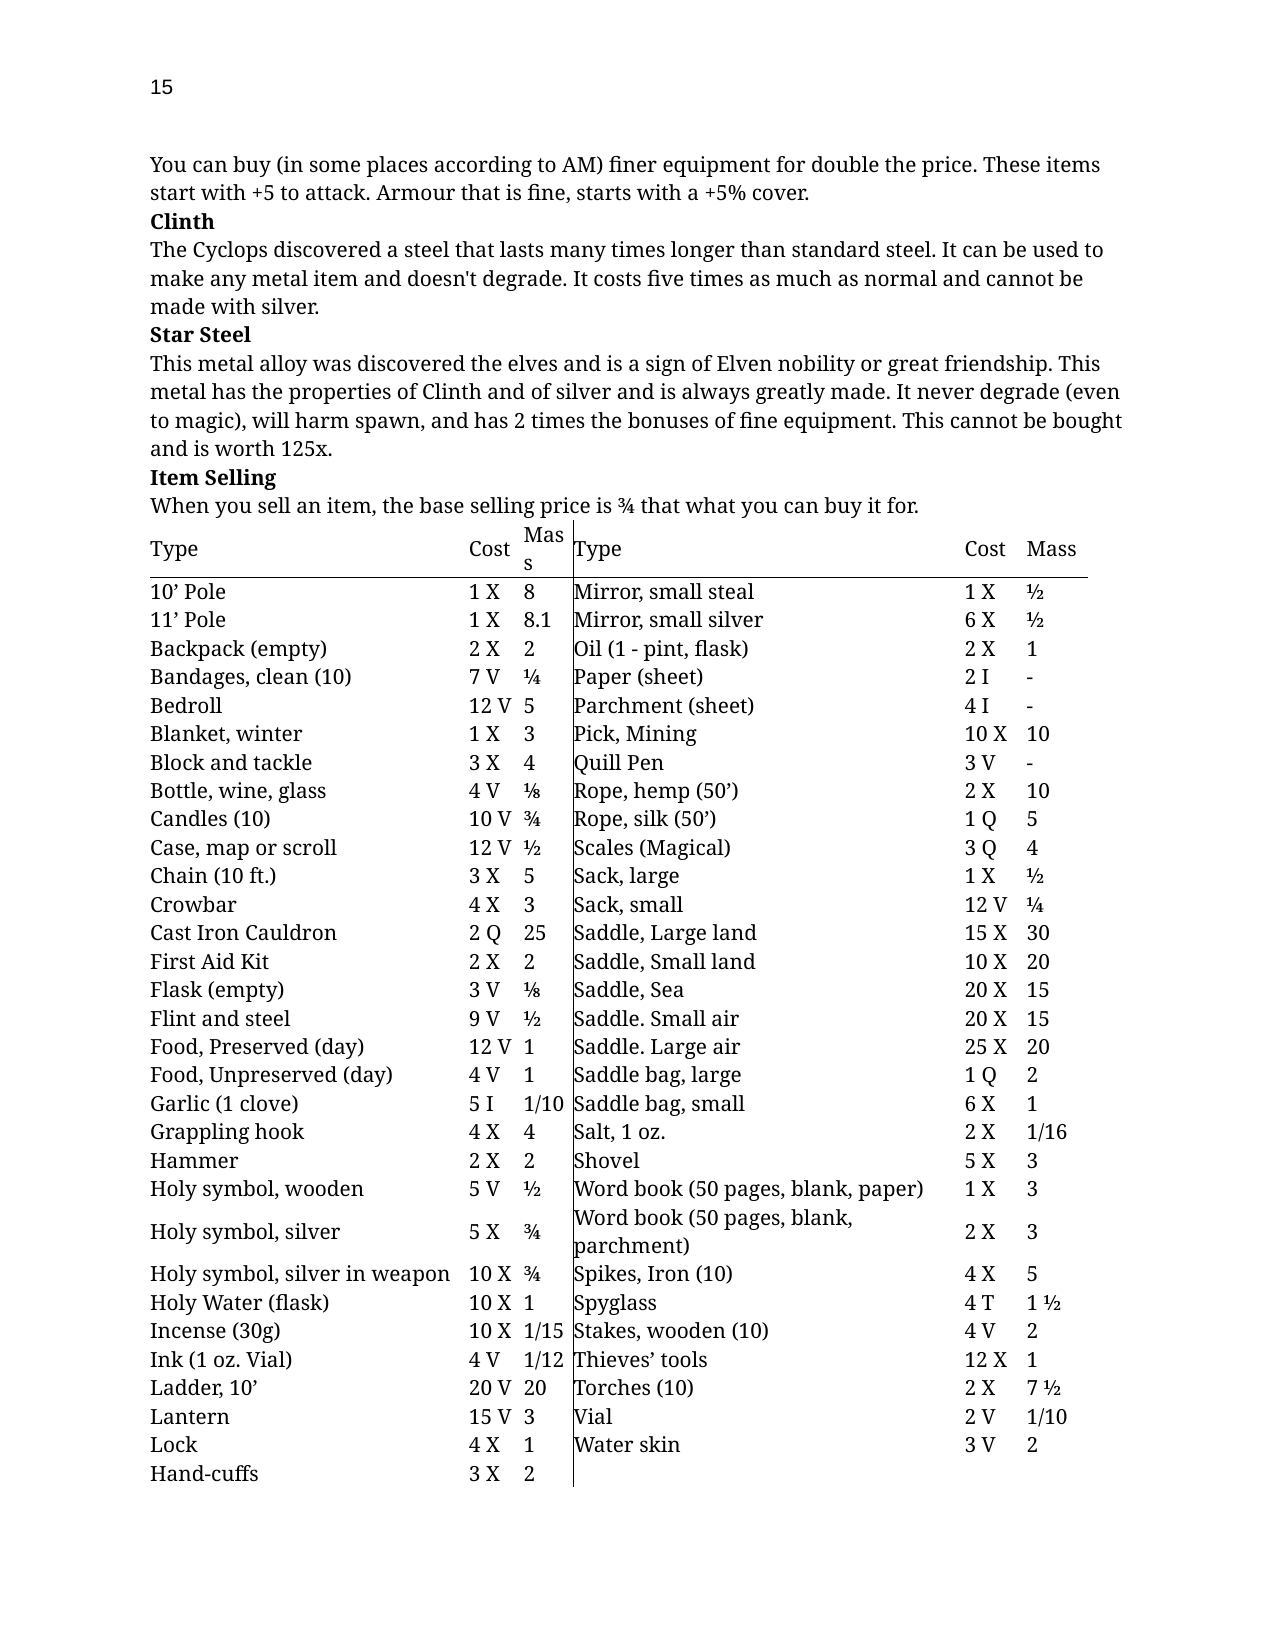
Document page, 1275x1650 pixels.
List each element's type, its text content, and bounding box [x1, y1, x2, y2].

table_cell Ladder, 10’ [150, 1373, 469, 1402]
table_cell Incense (30g) [150, 1316, 469, 1345]
table_cell Scales (Magical) [574, 833, 964, 861]
table_cell 4 X [964, 1260, 1026, 1288]
text You can buy (in some places according to AM) finer equipment for double the price. These items start with +5 to attack. Armour that is fine, starts with a +5% cover. [150, 150, 1125, 207]
table_cell Paper (sheet) [574, 663, 964, 691]
table_cell Blanket, winter [150, 719, 469, 748]
table_cell 2 X [964, 776, 1026, 804]
table_cell 15 X [964, 918, 1026, 947]
table_cell 30 [1026, 918, 1088, 947]
table_cell 1/12 [523, 1345, 573, 1373]
table_cell 3 [1026, 1203, 1088, 1259]
table_cell 3 V [964, 748, 1026, 776]
table_header Type [574, 520, 964, 577]
table_cell 20 V [469, 1373, 523, 1402]
table_cell 1 X [469, 719, 523, 748]
table_cell 12 X [964, 1345, 1026, 1373]
table_cell Bedroll [150, 691, 469, 719]
table_cell Vial [574, 1402, 964, 1430]
table_cell Hammer [150, 1146, 469, 1174]
table_cell 4 [523, 1118, 573, 1146]
table_cell 5 [523, 691, 573, 719]
text Item Selling [150, 463, 1125, 491]
table_cell Spikes, Iron (10) [574, 1260, 964, 1288]
table_cell 4 V [469, 1345, 523, 1373]
table_cell Mirror, small silver [574, 606, 964, 634]
table_cell 8.1 [523, 606, 573, 634]
table_cell 2 [1026, 1430, 1088, 1459]
table_cell 12 V [469, 833, 523, 861]
table_cell 10 [1026, 776, 1088, 804]
table_cell Parchment (sheet) [574, 691, 964, 719]
table_cell 10 X [469, 1288, 523, 1316]
table_cell ½ [523, 833, 573, 861]
table_cell 4 X [469, 890, 523, 918]
table_cell 12 V [964, 890, 1026, 918]
table_cell Candles (10) [150, 805, 469, 833]
table_cell Saddle, Large land [574, 918, 964, 947]
table_cell 20 [1026, 947, 1088, 975]
table_cell 4 X [469, 1118, 523, 1146]
table_cell 10’ Pole [150, 578, 469, 606]
table_cell Shovel [574, 1146, 964, 1174]
table_cell 2 X [469, 1146, 523, 1174]
table_cell 5 V [469, 1174, 523, 1203]
table_cell 5 [523, 861, 573, 890]
table_cell Food, Preserved (day) [150, 1032, 469, 1061]
table_cell 20 X [964, 975, 1026, 1004]
table_cell 1 [523, 1032, 573, 1061]
table_cell 20 X [964, 1004, 1026, 1032]
table_cell 6 X [964, 1089, 1026, 1117]
table_cell Saddle, Small land [574, 947, 964, 975]
table_cell ½ [523, 1174, 573, 1203]
table_cell 25 X [964, 1032, 1026, 1061]
table_cell 2 [1026, 1061, 1088, 1089]
table_cell Sack, large [574, 861, 964, 890]
table_cell Holy symbol, wooden [150, 1174, 469, 1203]
table_cell 4 T [964, 1288, 1026, 1316]
table_cell Rope, silk (50’) [574, 805, 964, 833]
table_cell Sack, small [574, 890, 964, 918]
table_cell Block and tackle [150, 748, 469, 776]
table_cell Holy symbol, silver [150, 1203, 469, 1259]
table_cell 5 [1026, 805, 1088, 833]
table_cell 10 [1026, 719, 1088, 748]
table_cell ½ [1026, 606, 1088, 634]
table_cell Spyglass [574, 1288, 964, 1316]
table_cell ½ [1026, 861, 1088, 890]
table_header Mass [1026, 520, 1088, 577]
table_cell 10 X [964, 719, 1026, 748]
table_cell ¾ [523, 805, 573, 833]
table_cell Chain (10 ft.) [150, 861, 469, 890]
table_cell Grappling hook [150, 1118, 469, 1146]
table_cell Oil (1 - pint, flask) [574, 634, 964, 662]
table_cell 10 V [469, 805, 523, 833]
table_cell ¼ [523, 663, 573, 691]
table_cell Flint and steel [150, 1004, 469, 1032]
table_cell Holy Water (flask) [150, 1288, 469, 1316]
table_cell 10 X [469, 1260, 523, 1288]
table_cell Case, map or scroll [150, 833, 469, 861]
table_cell ¾ [523, 1260, 573, 1288]
table_cell Torches (10) [574, 1373, 964, 1402]
table_cell 1 Q [964, 1061, 1026, 1089]
table_cell 1 [523, 1061, 573, 1089]
table_cell 1 [523, 1288, 573, 1316]
table_cell 1/10 [523, 1089, 573, 1117]
table_cell - [1026, 663, 1088, 691]
table_cell Lantern [150, 1402, 469, 1430]
table_cell 3 Q [964, 833, 1026, 861]
table_cell 2 X [964, 634, 1026, 662]
table_cell 3 V [964, 1430, 1026, 1459]
text Clinth [150, 207, 1125, 235]
table_cell 1 X [964, 861, 1026, 890]
text When you sell an item, the base selling price is ¾ that what you can buy it for. [150, 491, 1125, 520]
table_cell 25 [523, 918, 573, 947]
table_cell ⅛ [523, 975, 573, 1004]
table_cell 3 [523, 890, 573, 918]
table_cell 9 V [469, 1004, 523, 1032]
table_cell 2 X [964, 1118, 1026, 1146]
table_cell Saddle bag, small [574, 1089, 964, 1117]
table_cell ¾ [523, 1203, 573, 1259]
table_cell Mirror, small steal [574, 578, 964, 606]
table_cell Garlic (1 clove) [150, 1089, 469, 1117]
table_cell [1026, 1459, 1088, 1487]
table_cell Cast Iron Cauldron [150, 918, 469, 947]
table_cell 1 [1026, 634, 1088, 662]
table_cell Saddle. Small air [574, 1004, 964, 1032]
table_cell First Aid Kit [150, 947, 469, 975]
table_cell Thieves’ tools [574, 1345, 964, 1373]
table_header Cost [964, 520, 1026, 577]
table_cell 8 [523, 578, 573, 606]
table_cell 7 ½ [1026, 1373, 1088, 1402]
table_cell 4 [1026, 833, 1088, 861]
table_cell 7 V [469, 663, 523, 691]
table_cell 2 X [469, 947, 523, 975]
table_cell 5 X [469, 1203, 523, 1259]
table_cell 5 X [964, 1146, 1026, 1174]
table_cell 20 [1026, 1032, 1088, 1061]
table_cell Flask (empty) [150, 975, 469, 1004]
table_cell Quill Pen [574, 748, 964, 776]
table_cell 2 [523, 1459, 573, 1487]
table_cell Stakes, wooden (10) [574, 1316, 964, 1345]
table_cell 2 [523, 634, 573, 662]
table_cell ⅛ [523, 776, 573, 804]
table_cell ½ [523, 1004, 573, 1032]
table_cell 20 [523, 1373, 573, 1402]
table_cell 2 X [469, 634, 523, 662]
table_cell 15 [1026, 975, 1088, 1004]
table_cell 1 Q [964, 805, 1026, 833]
table_cell Rope, hemp (50’) [574, 776, 964, 804]
table_cell 1 X [469, 606, 523, 634]
table_cell 2 Q [469, 918, 523, 947]
table_cell 2 X [964, 1203, 1026, 1259]
table_cell - [1026, 691, 1088, 719]
table_cell Word book (50 pages, blank, paper) [574, 1174, 964, 1203]
table_cell - [1026, 748, 1088, 776]
table_cell 6 X [964, 606, 1026, 634]
table_cell Lock [150, 1430, 469, 1459]
table_cell 3 [1026, 1174, 1088, 1203]
table_cell 12 V [469, 691, 523, 719]
table_cell Food, Unpreserved (day) [150, 1061, 469, 1089]
table_cell Backpack (empty) [150, 634, 469, 662]
table_cell 1/10 [1026, 1402, 1088, 1430]
table_cell 3 V [469, 975, 523, 1004]
table_cell 4 V [964, 1316, 1026, 1345]
table_cell Pick, Mining [574, 719, 964, 748]
table_header Type [150, 520, 469, 577]
text This metal alloy was discovered the elves and is a sign of Elven nobility or great friendship. This metal has the properties of Clinth and of silver and is always greatly made. It never degrade (even to magic), will harm spawn, and has 2 times the bonuses of fine equipment. This cannot be bought and is worth 125x. [150, 349, 1125, 463]
table_cell 4 V [469, 1061, 523, 1089]
table_cell 4 V [469, 776, 523, 804]
table_cell 1 [1026, 1089, 1088, 1117]
table_cell Water skin [574, 1430, 964, 1459]
table_cell 3 X [469, 861, 523, 890]
table_cell 2 [523, 1146, 573, 1174]
table_cell 15 [1026, 1004, 1088, 1032]
table_cell 4 I [964, 691, 1026, 719]
table_cell 3 [523, 719, 573, 748]
table_cell 1 X [964, 578, 1026, 606]
table_cell 2 V [964, 1402, 1026, 1430]
table_cell 5 [1026, 1260, 1088, 1288]
table_cell 15 V [469, 1402, 523, 1430]
table_cell ½ [1026, 578, 1088, 606]
table_cell Saddle bag, large [574, 1061, 964, 1089]
table_cell 2 I [964, 663, 1026, 691]
table_cell 3 [523, 1402, 573, 1430]
table_cell Bandages, clean (10) [150, 663, 469, 691]
table_cell 3 X [469, 1459, 523, 1487]
table_cell Saddle. Large air [574, 1032, 964, 1061]
table_cell Word book (50 pages, blank, parchment) [574, 1203, 964, 1259]
table_cell 2 [523, 947, 573, 975]
table_cell 10 X [469, 1316, 523, 1345]
table_cell 11’ Pole [150, 606, 469, 634]
table_header Cost [469, 520, 523, 577]
table_cell [964, 1459, 1026, 1487]
table_cell ¼ [1026, 890, 1088, 918]
table_cell Hand-cuffs [150, 1459, 469, 1487]
text Star Steel [150, 321, 1125, 349]
table_cell 1 [523, 1430, 573, 1459]
table_header Mass [523, 520, 573, 577]
table_cell 2 [1026, 1316, 1088, 1345]
table_cell 4 X [469, 1430, 523, 1459]
table_cell Crowbar [150, 890, 469, 918]
table_cell 12 V [469, 1032, 523, 1061]
table_cell 1/16 [1026, 1118, 1088, 1146]
table_cell 1 [1026, 1345, 1088, 1373]
table_cell 5 I [469, 1089, 523, 1117]
table_cell 3 [1026, 1146, 1088, 1174]
table_cell 1 X [469, 578, 523, 606]
table_cell Bottle, wine, glass [150, 776, 469, 804]
table_cell 4 [523, 748, 573, 776]
table_cell Ink (1 oz. Vial) [150, 1345, 469, 1373]
table_cell 3 X [469, 748, 523, 776]
table_cell Saddle, Sea [574, 975, 964, 1004]
table_cell 1 X [964, 1174, 1026, 1203]
table_cell 1 ½ [1026, 1288, 1088, 1316]
text The Cyclops discovered a steel that lasts many times longer than standard steel. It can be used to make any metal item and doesn't degrade. It costs five times as much as normal and cannot be made with silver. [150, 235, 1125, 321]
table_cell 2 X [964, 1373, 1026, 1402]
table_cell Salt, 1 oz. [574, 1118, 964, 1146]
table_cell Holy symbol, silver in weapon [150, 1260, 469, 1288]
table_cell 1/15 [523, 1316, 573, 1345]
table_cell [574, 1459, 964, 1487]
table_cell 10 X [964, 947, 1026, 975]
